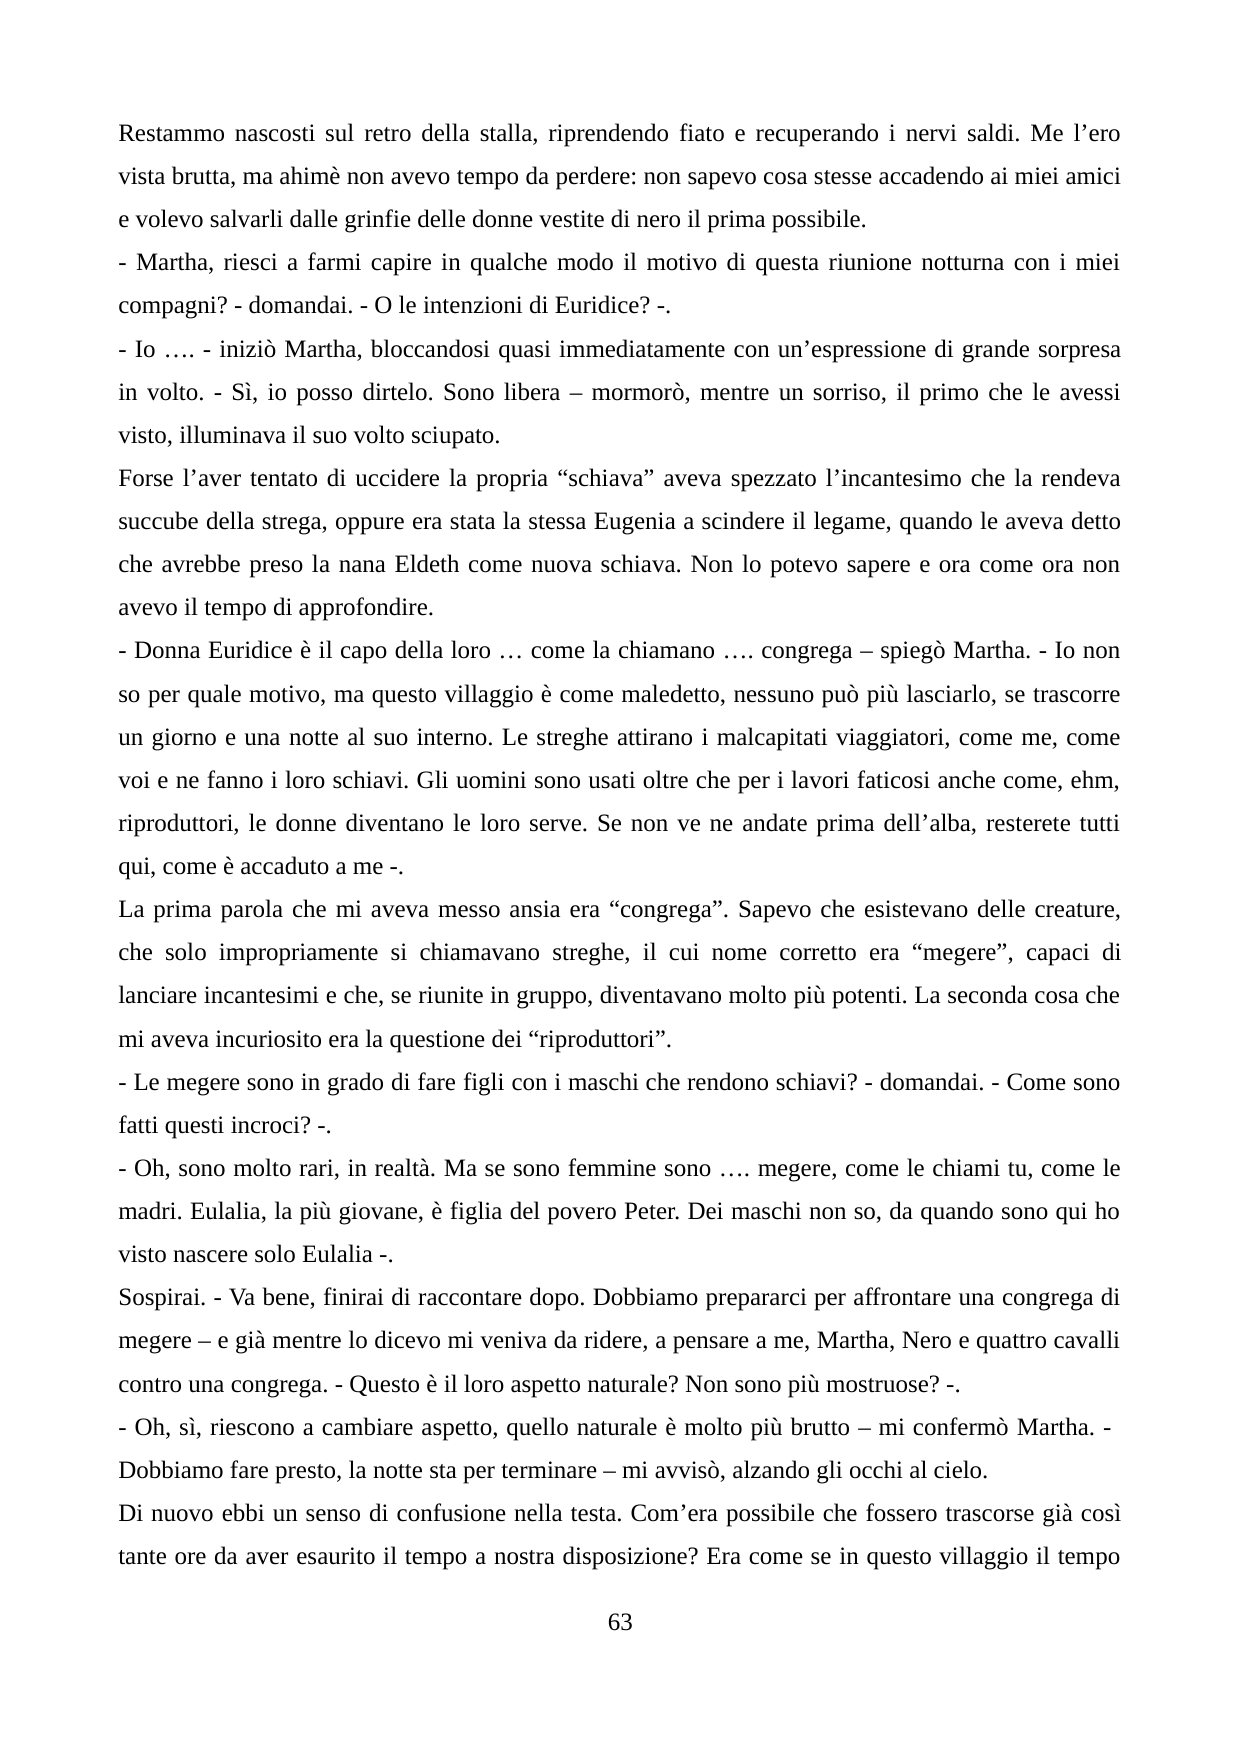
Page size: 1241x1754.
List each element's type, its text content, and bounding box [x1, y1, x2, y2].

text - Io …. - iniziò Martha, bloccandosi quasi immediatamente con un’espressione di grande sorpresa in volto. - Sì, io posso dirtelo. Sono libera – mormorò, mentre un sorriso, il primo che le avessi visto, illuminava il suo volto sciupato. [118, 334, 1122, 449]
text - Le megere sono in grado di fare figli con i maschi che rendono schiavi? - domandai. - Come sono fatti questi incroci? -. [118, 1067, 1122, 1139]
text - Oh, sono molto rari, in realtà. Ma se sono femmine sono …. megere, come le chiami tu, come le madri. Eulalia, la più giovane, è figlia del povero Peter. Dei maschi non so, da quando sono qui ho visto nascere solo Eulalia -. [118, 1153, 1122, 1268]
text La prima parola che mi aveva messo ansia era “congrega”. Sapevo che esistevano delle creature, che solo impropriamente si chiamavano streghe, il cui nome corretto era “megere”, capaci di lanciare incantesimi e che, se riunite in gruppo, diventavano molto più potenti. La seconda cosa che mi aveva incuriosito era la questione dei “riproduttori”. [118, 894, 1122, 1052]
text Forse l’aver tentato di uccidere la propria “schiava” aveva spezzato l’incantesimo che la rendeva succube della strega, oppure era stata la stessa Eugenia a scindere il legame, quando le aveva detto che avrebbe preso la nana Eldeth come nuova schiava. Non lo potevo sapere e ora come ora non avevo il tempo di approfondire. [118, 463, 1122, 621]
text Sospirai. - Va bene, finirai di raccontare dopo. Dobbiamo prepararci per affrontare una congrega di megere – e già mentre lo dicevo mi veniva da ridere, a pensare a me, Martha, Nero e quattro cavalli contro una congrega. - Questo è il loro aspetto naturale? Non sono più mostruose? -. [118, 1282, 1122, 1397]
text Restammo nascosti sul retro della stalla, riprendendo fiato e recuperando i nervi saldi. Me l’ero vista brutta, ma ahimè non avevo tempo da perdere: non sapevo cosa stesse accadendo ai miei amici e volevo salvarli dalle grinfie delle donne vestite di nero il prima possibile. [118, 118, 1122, 233]
text - Martha, riesci a farmi capire in qualche modo il motivo di questa riunione notturna con i miei compagni? - domandai. - O le intenzioni di Euridice? -. [118, 247, 1122, 319]
text Di nuovo ebbi un senso di confusione nella testa. Com’era possibile che fossero trascorse già così tante ore da aver esaurito il tempo a nostra disposizione? Era come se in questo villaggio il tempo [118, 1498, 1122, 1570]
text - Donna Euridice è il capo della loro … come la chiamano …. congrega – spiegò Martha. - Io non so per quale motivo, ma questo villaggio è come maledetto, nessuno può più lasciarlo, se trascorre un giorno e una notte al suo interno. Le streghe attirano i malcapitati viaggiatori, come me, come voi e ne fanno i loro schiavi. Gli uomini sono usati oltre che per i lavori faticosi anche come, ehm, riproduttori, le donne diventano le loro serve. Se non ve ne andate prima dell’alba, resterete tutti qui, come è accaduto a me -. [118, 636, 1122, 880]
text - Oh, sì, riescono a cambiare aspetto, quello naturale è molto più brutto – mi confermò Martha. - Dobbiamo fare presto, la notte sta per terminare – mi avvisò, alzando gli occhi al cielo. [118, 1412, 1122, 1484]
